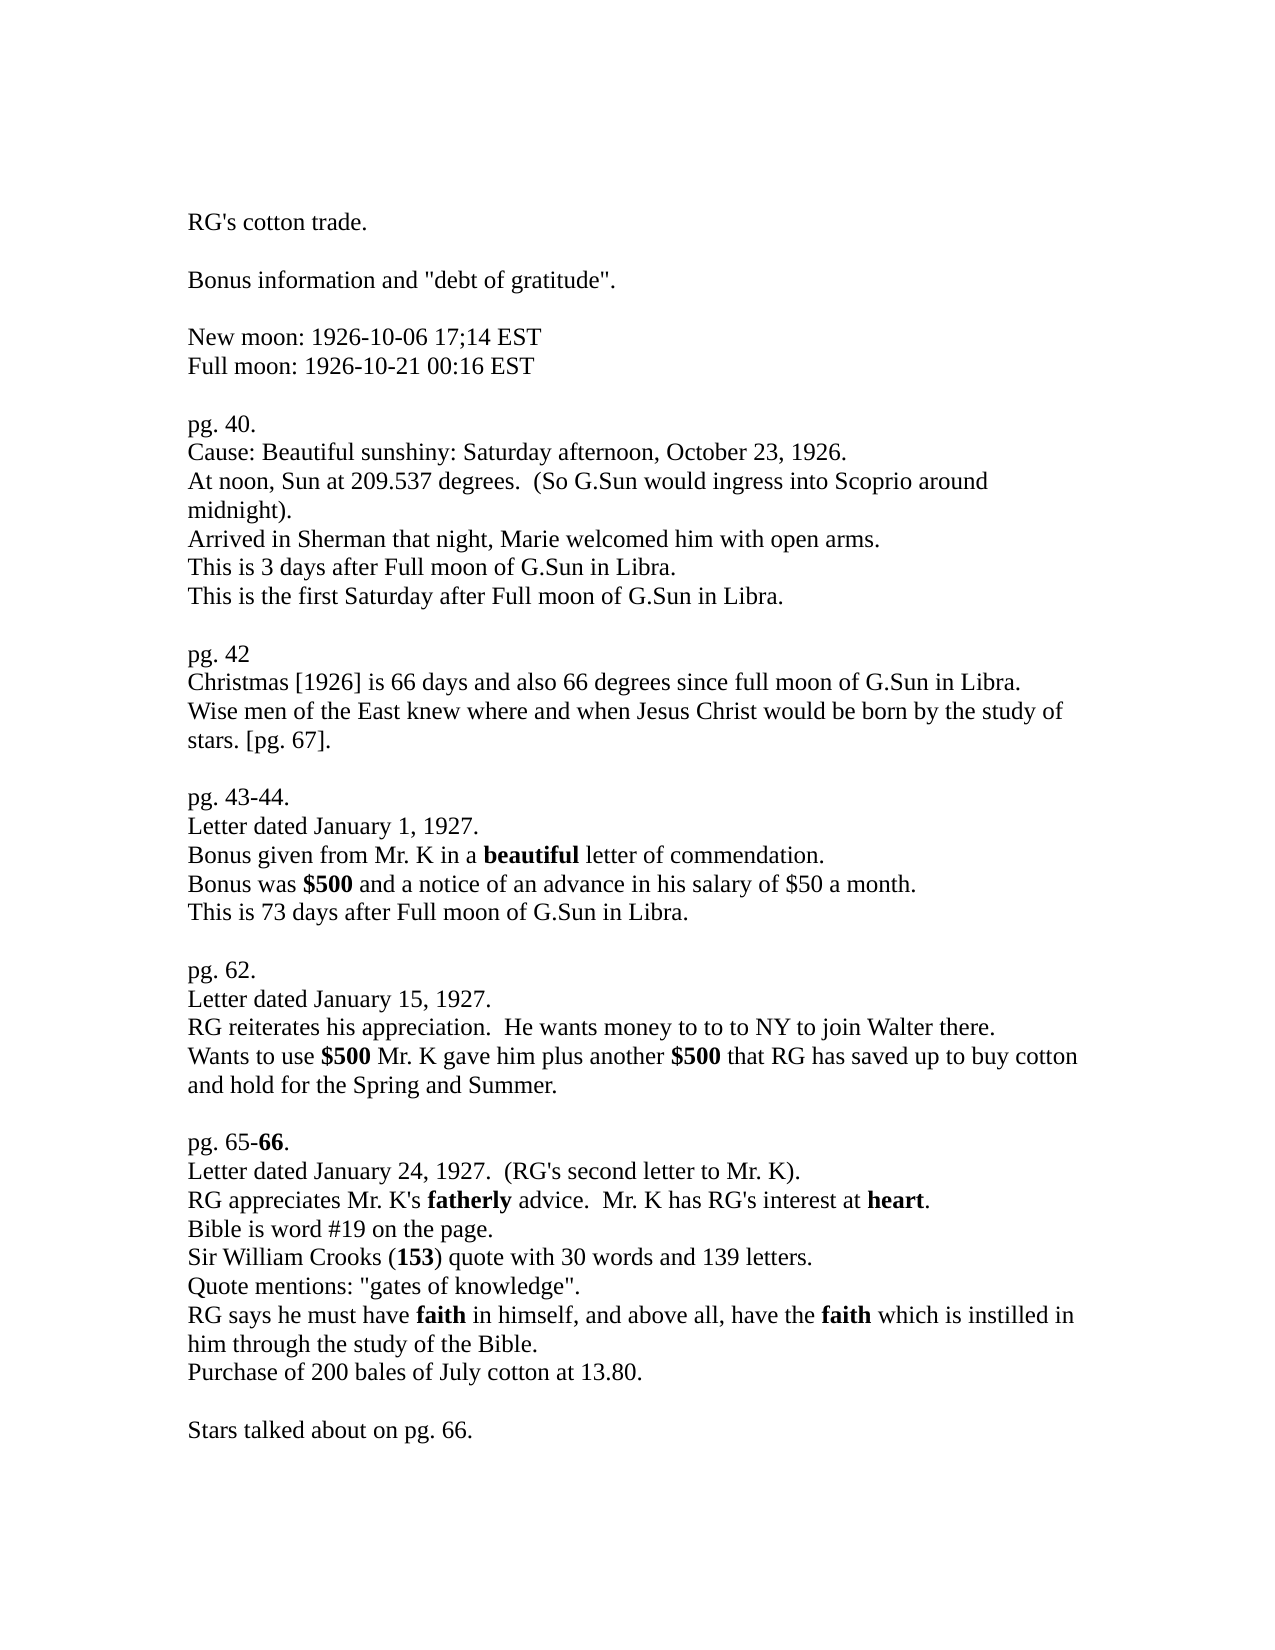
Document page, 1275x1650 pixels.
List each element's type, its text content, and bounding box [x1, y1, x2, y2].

text Sir William Crooks (153) quote with 30 words and 139 letters. [187, 1242, 1087, 1271]
text Cause: Beautiful sunshiny: Saturday afternoon, October 23, 1926. [187, 437, 1087, 466]
text This is 73 days after Full moon of G.Sun in Libra. [187, 897, 1087, 926]
text Quote mentions: "gates of knowledge". [187, 1271, 1087, 1300]
text RG reiterates his appreciation. He wants money to to to NY to join Walter there. [187, 1012, 1087, 1041]
text Wise men of the East knew where and when Jesus Christ would be born by the study of stars. [pg. 67]. [187, 696, 1087, 754]
text pg. 65-66. [187, 1127, 1087, 1156]
text RG appreciates Mr. K's fatherly advice. Mr. K has RG's interest at heart. [187, 1185, 1087, 1214]
text Bonus information and "debt of gratitude". [187, 265, 1087, 294]
text This is 3 days after Full moon of G.Sun in Libra. [187, 552, 1087, 581]
text Letter dated January 15, 1927. [187, 984, 1087, 1012]
text pg. 42 [187, 639, 1087, 667]
text Arrived in Sherman that night, Marie welcomed him with open arms. [187, 524, 1087, 552]
text pg. 40. [187, 409, 1087, 437]
text RG's cotton trade. [187, 207, 1087, 236]
text This is the first Saturday after Full moon of G.Sun in Libra. [187, 581, 1087, 610]
text Bible is word #19 on the page. [187, 1214, 1087, 1242]
text Letter dated January 1, 1927. [187, 811, 1087, 840]
text Wants to use $500 Mr. K gave him plus another $500 that RG has saved up to buy cotton and hold for the Spring and Summer. [187, 1041, 1087, 1099]
text pg. 43-44. [187, 782, 1087, 811]
text Bonus given from Mr. K in a beautiful letter of commendation. [187, 840, 1087, 869]
text Christmas [1926] is 66 days and also 66 degrees since full moon of G.Sun in Libra. [187, 667, 1087, 696]
text pg. 62. [187, 955, 1087, 984]
text New moon: 1926-10-06 17;14 EST [187, 322, 1087, 351]
text Purchase of 200 bales of July cotton at 13.80. [187, 1357, 1087, 1386]
text Bonus was $500 and a notice of an advance in his salary of $50 a month. [187, 869, 1087, 897]
text RG says he must have faith in himself, and above all, have the faith which is instilled in him through the study of the Bible. [187, 1300, 1087, 1357]
text At noon, Sun at 209.537 degrees. (So G.Sun would ingress into Scoprio around midnight). [187, 466, 1087, 524]
text Stars talked about on pg. 66. [187, 1415, 1087, 1444]
text Letter dated January 24, 1927. (RG's second letter to Mr. K). [187, 1156, 1087, 1185]
text Full moon: 1926-10-21 00:16 EST [187, 351, 1087, 380]
